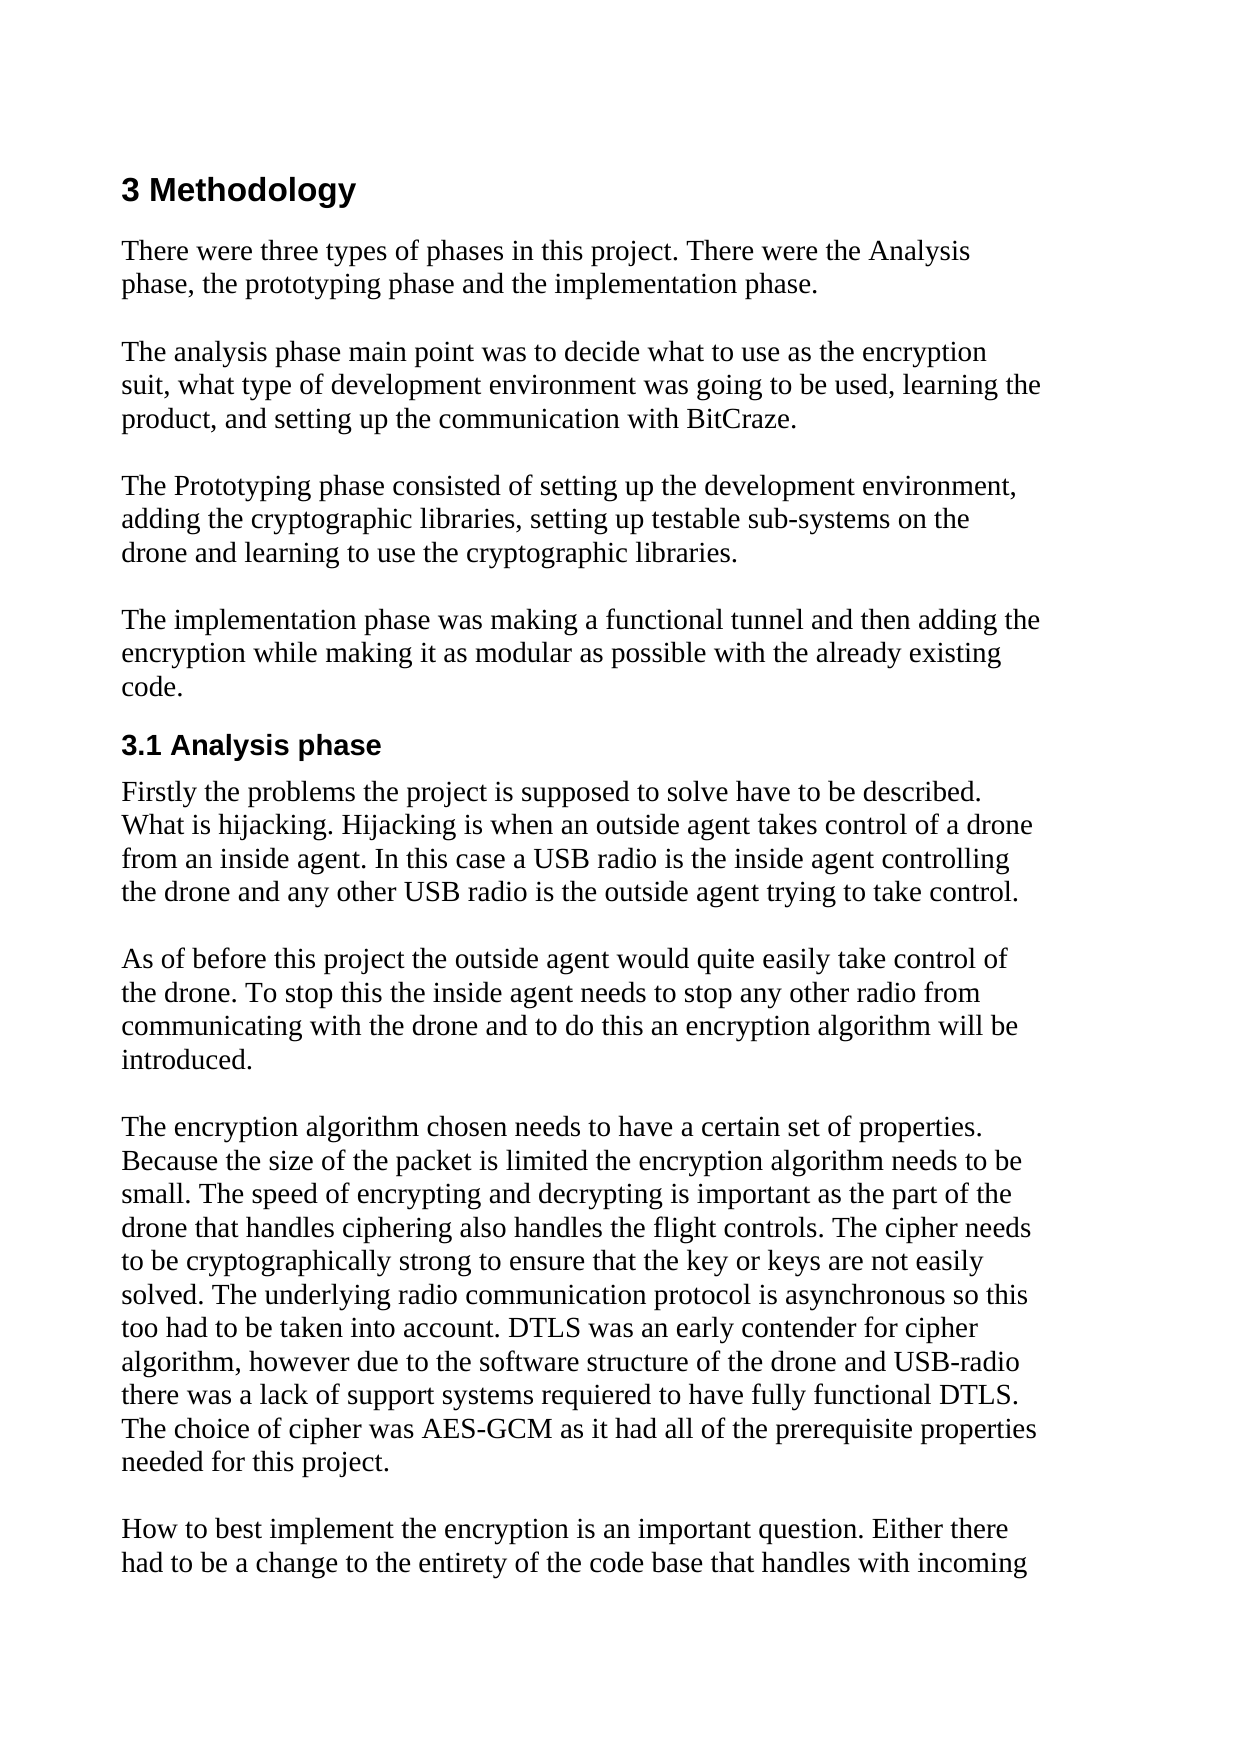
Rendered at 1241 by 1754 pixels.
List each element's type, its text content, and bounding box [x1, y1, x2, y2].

text What is hijacking. Hijacking is when an outside agent takes control of a drone from an inside agent. In this case a USB radio is the inside agent controlling the drone and any other USB radio is the outside agent trying to take control. [121, 807, 1042, 908]
text There were three types of phases in this project. There were the Analysis phase, the prototyping phase and the implementation phase. [121, 233, 1042, 300]
text The implementation phase was making a functional tunnel and then adding the encryption while making it as modular as possible with the already existing code. [121, 602, 1042, 703]
text The Prototyping phase consisted of setting up the development environment, adding the cryptographic libraries, setting up testable sub-systems on the drone and learning to use the cryptographic libraries. [121, 468, 1042, 568]
text How to best implement the encryption is an important question. Either there had to be a change to the entirety of the code base that handles with incoming [121, 1512, 1042, 1579]
subtitle Methodology [121, 170, 1042, 208]
text As of before this project the outside agent would quite easily take control of the drone. To stop this the inside agent needs to stop any other radio from communicating with the drone and to do this an encryption algorithm will be introduced. [121, 941, 1042, 1076]
text Firstly the problems the project is supposed to solve have to be described. [121, 774, 1042, 807]
text The analysis phase main point was to decide what to use as the encryption suit, what type of development environment was going to be used, learning the product, and setting up the communication with BitCraze. [121, 334, 1042, 434]
text The encryption algorithm chosen needs to have a certain set of properties. Because the size of the packet is limited the encryption algorithm needs to be small. The speed of encrypting and decrypting is important as the part of the drone that handles ciphering also handles the flight controls. The cipher needs to be cryptographically strong to ensure that the key or keys are not easily solved. The underlying radio communication protocol is asynchronous so this too had to be taken into account. DTLS was an early contender for cipher algorithm, however due to the software structure of the drone and USB-radio there was a lack of support systems requiered to have fully functional DTLS. The choice of cipher was AES-GCM as it had all of the prerequisite properties needed for this project. [121, 1109, 1042, 1478]
subtitle Analysis phase [121, 728, 1042, 761]
